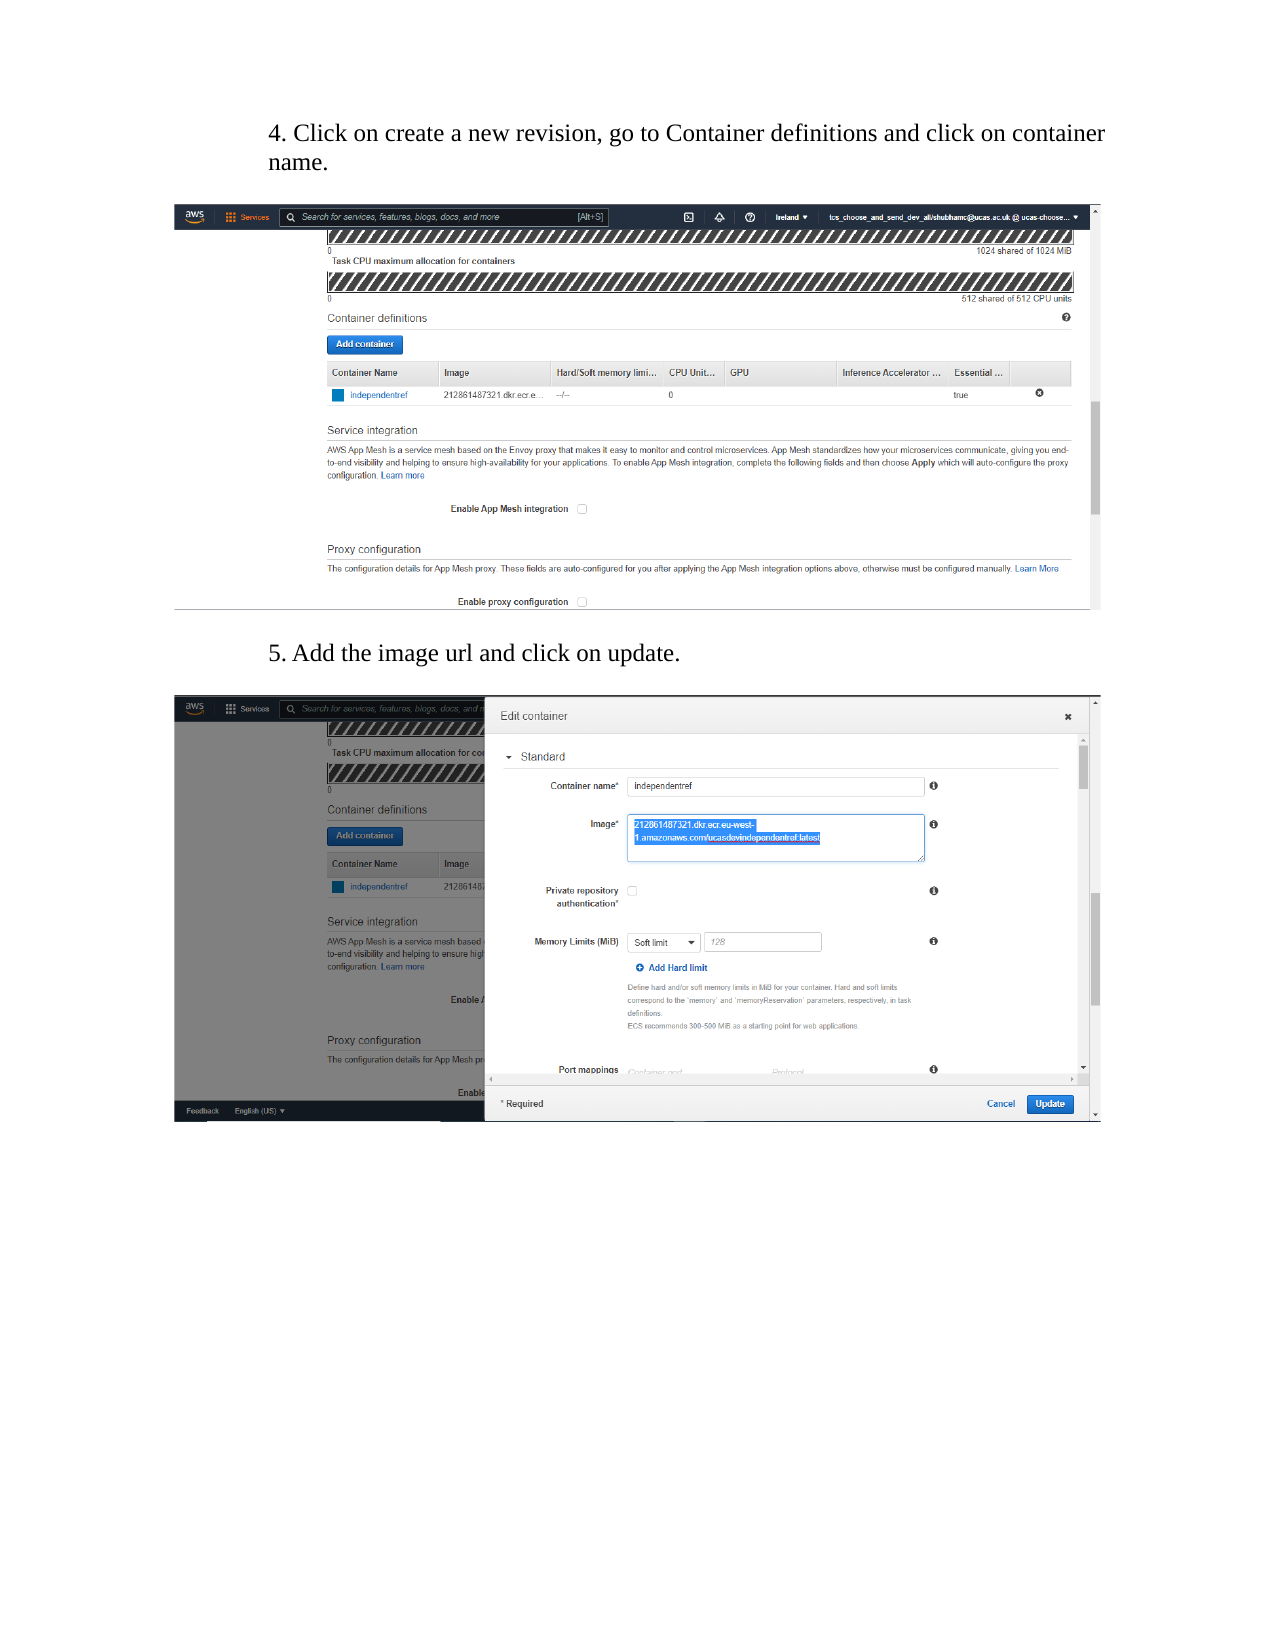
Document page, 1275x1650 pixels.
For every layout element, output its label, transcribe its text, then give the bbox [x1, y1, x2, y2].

picture [174, 204, 1101, 610]
list 4. Click on create a new revision, go to Container definitions and click on container name. [231, 118, 1157, 176]
list 5. Add the image url and click on update. [231, 638, 1157, 667]
picture [174, 695, 1101, 1122]
